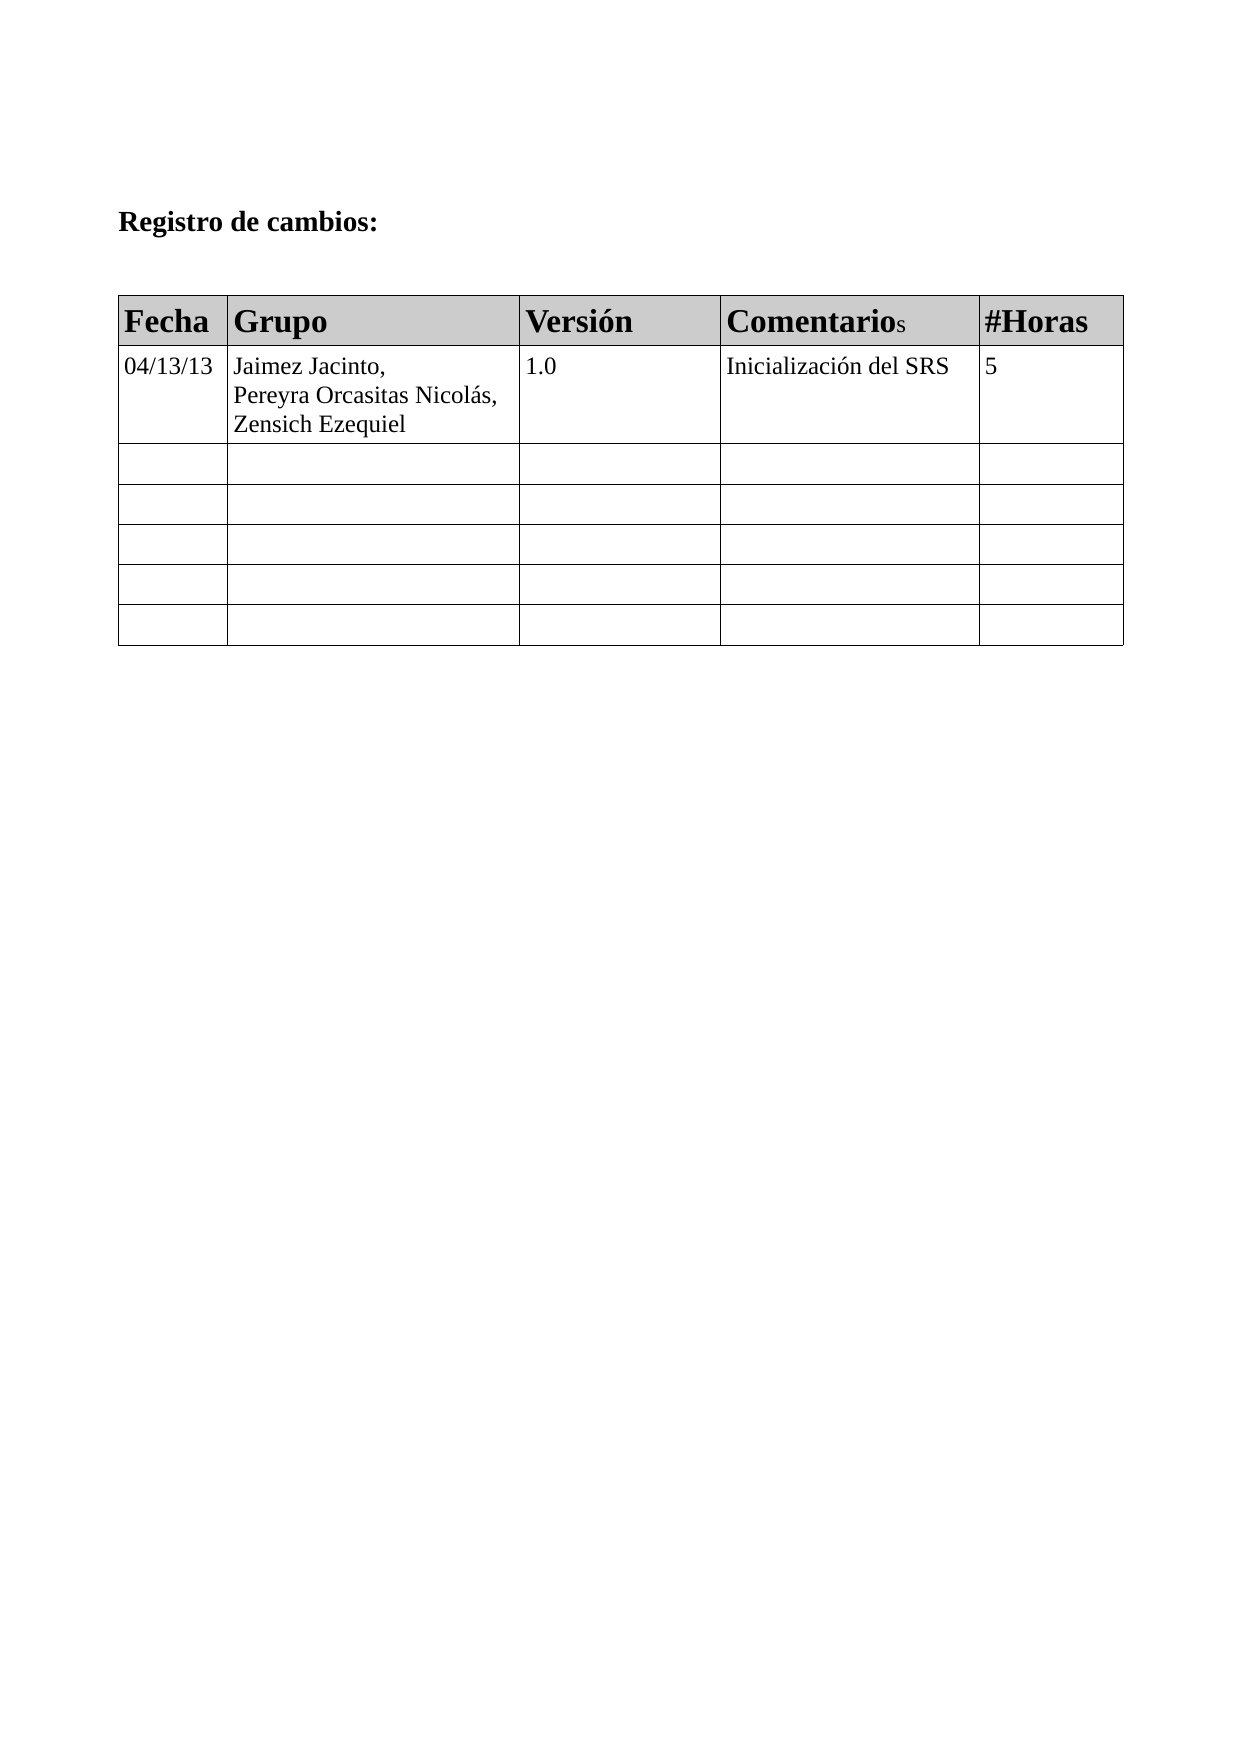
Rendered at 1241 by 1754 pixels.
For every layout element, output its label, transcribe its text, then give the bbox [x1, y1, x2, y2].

table_cell [119, 565, 227, 604]
table_cell [721, 605, 979, 645]
table_cell [228, 525, 519, 564]
table_cell [721, 485, 979, 524]
table_cell [520, 485, 720, 524]
table_cell [721, 565, 979, 604]
table_cell [980, 525, 1123, 564]
text Registro de cambios: [118, 204, 1122, 238]
table_cell [119, 605, 227, 645]
table_cell [228, 605, 519, 645]
table_header Versión [520, 296, 720, 345]
table_cell [228, 485, 519, 524]
table_cell [520, 565, 720, 604]
table_cell [228, 565, 519, 604]
table_cell [520, 525, 720, 564]
table_cell [721, 525, 979, 564]
table_cell [119, 444, 227, 483]
table_cell [980, 565, 1123, 604]
table_cell [119, 485, 227, 524]
table_cell Jaimez Jacinto, Pereyra Orcasitas Nicolás, Zensich Ezequiel [228, 346, 519, 443]
table_header Fecha [119, 296, 227, 345]
table_header #Horas [980, 296, 1123, 345]
table_cell [520, 444, 720, 483]
table_cell [119, 525, 227, 564]
table_cell [980, 444, 1123, 483]
table_header Comentarios [721, 296, 979, 345]
table_cell [980, 605, 1123, 645]
table_cell [721, 444, 979, 483]
table_cell 13/04/13 [119, 346, 227, 443]
table_header Grupo [228, 296, 519, 345]
table_cell [228, 444, 519, 483]
table_cell 1.0 [520, 346, 720, 443]
table_cell 5 [980, 346, 1123, 443]
table_cell [520, 605, 720, 645]
table_cell [980, 485, 1123, 524]
table_cell Inicialización del SRS [721, 346, 979, 443]
